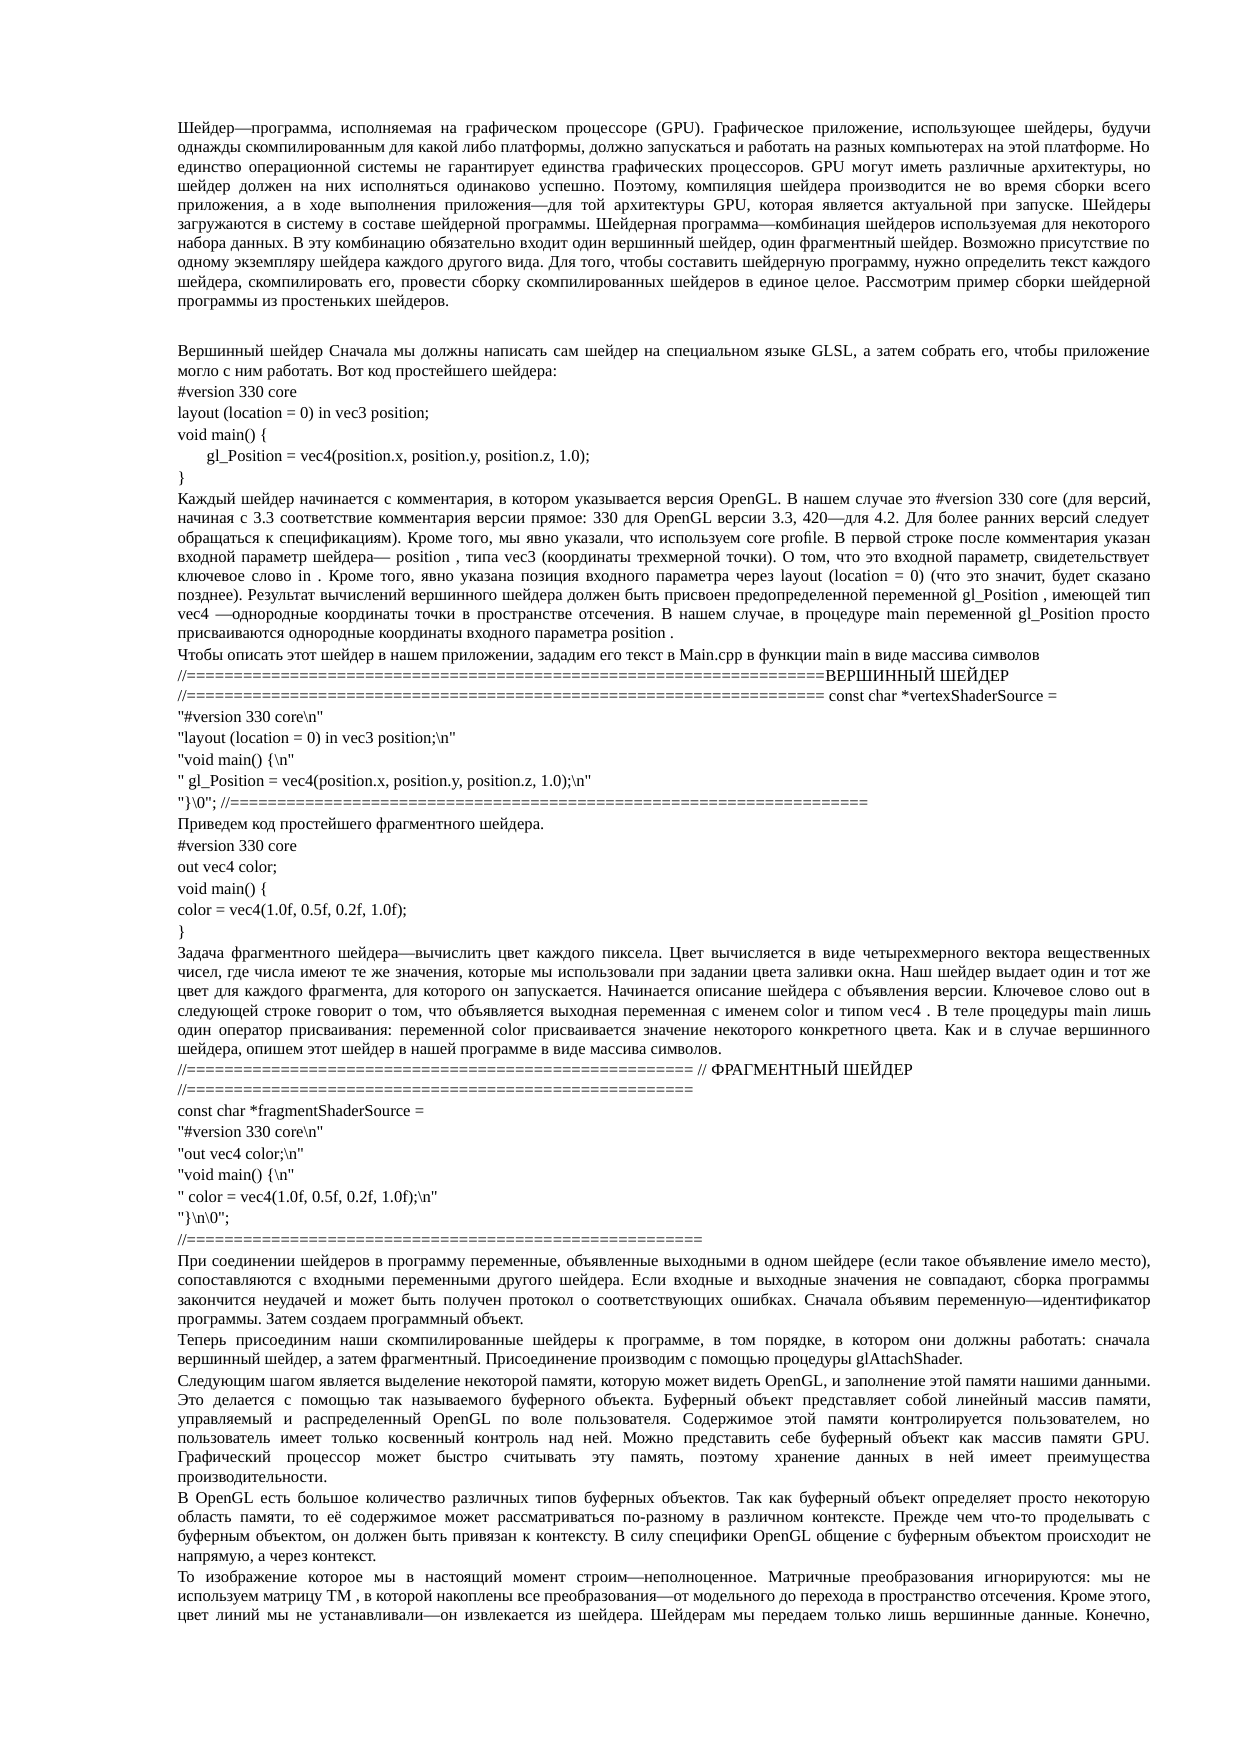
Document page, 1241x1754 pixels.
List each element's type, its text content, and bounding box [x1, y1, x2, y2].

text "out vec4 color;\n" [177, 1144, 1152, 1163]
text //====================================================== // ФРАГМЕНТНЫЙ ШЕЙДЕР //====================================================== [177, 1060, 1152, 1098]
text В OpenGL есть большое количество различных типов буферных объектов. Так как буферный объект определяет просто некоторую область памяти, то её содержимое может рассматриваться по-разному в различном контексте. Прежде чем что-то проделывать с буферным объектом, он должен быть привязан к контексту. В силу специфики OpenGL общение с буферным объектом происходит не напрямую, а через контекст. [177, 1488, 1152, 1564]
text "void main() {\n" [177, 750, 1152, 769]
text Теперь присоединим наши скомпилированные шейдеры к программе, в том порядке, в котором они должны работать: сначала вершинный шейдер, а затем фрагментный. Присоединение производим с помощью процедуры glAttachShader. [177, 1330, 1152, 1368]
text } [177, 921, 1152, 941]
text " color = vec4(1.0f, 0.5f, 0.2f, 1.0f);\n" [177, 1187, 1152, 1206]
text " gl_Position = vec4(position.x, position.y, position.z, 1.0);\n" [177, 771, 1152, 790]
text "}\n\0"; [177, 1208, 1152, 1227]
text "void main() {\n" [177, 1165, 1152, 1184]
text "layout (location = 0) in vec3 position;\n" [177, 728, 1152, 747]
text Следующим шагом является выделение некоторой памяти, которую может видеть OpenGL, и заполнение этой памяти нашими данными. Это делается с помощью так называемого буферного объекта. Буферный объект представляет собой линейный массив памяти, управляемый и распределенный OpenGL по воле пользователя. Содержимое этой памяти контролируется пользователем, но пользователь имеет только косвенный контроль над ней. Можно представить себе буферный объект как массив памяти GPU. Графический процессор может быстро считывать эту память, поэтому хранение данных в ней имеет преимущества производительности. [177, 1371, 1152, 1486]
text color = vec4(1.0f, 0.5f, 0.2f, 1.0f); [177, 900, 1152, 919]
text layout (location = 0) in vec3 position; [177, 403, 1152, 422]
text Чтобы описать этот шейдер в нашем приложении, зададим его текст в Main.cpp в функции main в виде массива символов [177, 645, 1152, 664]
text Задача фрагментного шейдера—вычислить цвет каждого пиксела. Цвет вычисляется в виде четырехмерного вектора вещественных чисел, где числа имеют те же значения, которые мы использовали при задании цвета заливки окна. Наш шейдер выдает один и тот же цвет для каждого фрагмента, для которого он запускается. Начинается описание шейдера с объявления версии. Ключевое слово out в следующей строке говорит о том, что объявляется выходная переменная с именем color и типом vec4 . В теле процедуры main лишь один оператор присваивания: переменной color присваивается значение некоторого конкретного цвета. Как и в случае вершинного шейдера, опишем этот шейдер в нашей программе в виде массива символов. [177, 943, 1152, 1058]
text Приведем код простейшего фрагментного шейдера. [177, 814, 1152, 833]
text void main() { [177, 425, 1152, 444]
text const char *fragmentShaderSource = [177, 1101, 1152, 1120]
text } [177, 468, 1152, 487]
text #version 330 core [177, 836, 1152, 855]
text //======================================================= [177, 1229, 1152, 1249]
text out vec4 color; [177, 857, 1152, 876]
text //====================================================================ВЕРШИННЫЙ ШЕЙДЕР //==================================================================== const char *vertexShaderSource = [177, 666, 1152, 704]
text void main() { [177, 878, 1152, 898]
text Каждый шейдер начинается с комментария, в котором указывается версия OpenGL. В нашем случае это #version 330 core (для версий, начиная с 3.3 соответствие комментария версии прямое: 330 для OpenGL версии 3.3, 420—для 4.2. Для более ранних версий следует обращаться к спецификациям). Кроме того, мы явно указали, что используем core proﬁle. В первой строке после комментария указан входной параметр шейдера— position , типа vec3 (координаты трехмерной точки). О том, что это входной параметр, свидетельствует ключевое слово in . Кроме того, явно указана позиция входного параметра через layout (location = 0) (что это значит, будет сказано позднее). Результат вычислений вершинного шейдера должен быть присвоен предопределенной переменной gl_Position , имеющей тип vec4 —однородные координаты точки в пространстве отсечения. В нашем случае, в процедуре main переменной gl_Position просто присваиваются однородные координаты входного параметра position . [177, 489, 1152, 642]
text #version 330 core [177, 382, 1152, 401]
text Вершинный шейдер Сначала мы должны написать сам шейдер на специальном языке GLSL, а затем собрать его, чтобы приложение могло с ним работать. Вот код простейшего шейдера: [177, 341, 1152, 379]
text То изображение которое мы в настоящий момент строим—неполноценное. Матричные преобразования игнорируются: мы не используем матрицу TM , в которой накоплены все преобразования—от модельного до перехода в пространство отсечения. Кроме этого, цвет линий мы не устанавливали—он извлекается из шейдера. Шейдерам мы передаем только лишь вершинные данные. Конечно, [177, 1567, 1152, 1624]
text "#version 330 core\n" [177, 1122, 1152, 1141]
text При соединении шейдеров в программу переменные, объявленные выходными в одном шейдере (если такое объявление имело место), сопоставляются с входными переменными другого шейдера. Если входные и выходные значения не совпадают, сборка программы закончится неудачей и может быть получен протокол о соответствующих ошибках. Сначала объявим переменную—идентификатор программы. Затем создаем программный объект. [177, 1251, 1152, 1328]
text "#version 330 core\n" [177, 707, 1152, 726]
text "}\0"; //==================================================================== [177, 793, 1152, 812]
text gl_Position = vec4(position.x, position.y, position.z, 1.0); [177, 446, 1152, 465]
text Шейдер—программа, исполняемая на графическом процессоре (GPU). Графическое приложение, использующее шейдеры, будучи однажды скомпилированным для какой либо платформы, должно запускаться и работать на разных компьютерах на этой платформе. Но единство операционной системы не гарантирует единства графических процессоров. GPU могут иметь различные архитектуры, но шейдер должен на них исполняться одинаково успешно. Поэтому, компиляция шейдера производится не во время сборки всего приложения, а в ходе выполнения приложения—для той архитектуры GPU, которая является актуальной при запуске. Шейдеры загружаются в систему в составе шейдерной программы. Шейдерная программа—комбинация шейдеров используемая для некоторого набора данных. В эту комбинацию обязательно входит один вершинный шейдер, один фрагментный шейдер. Возможно присутствие по одному экземпляру шейдера каждого другого вида. Для того, чтобы составить шейдерную программу, нужно определить текст каждого шейдера, скомпилировать его, провести сборку скомпилированных шейдеров в единое целое. Рассмотрим пример сборки шейдерной программы из простеньких шейдеров. [177, 118, 1152, 310]
